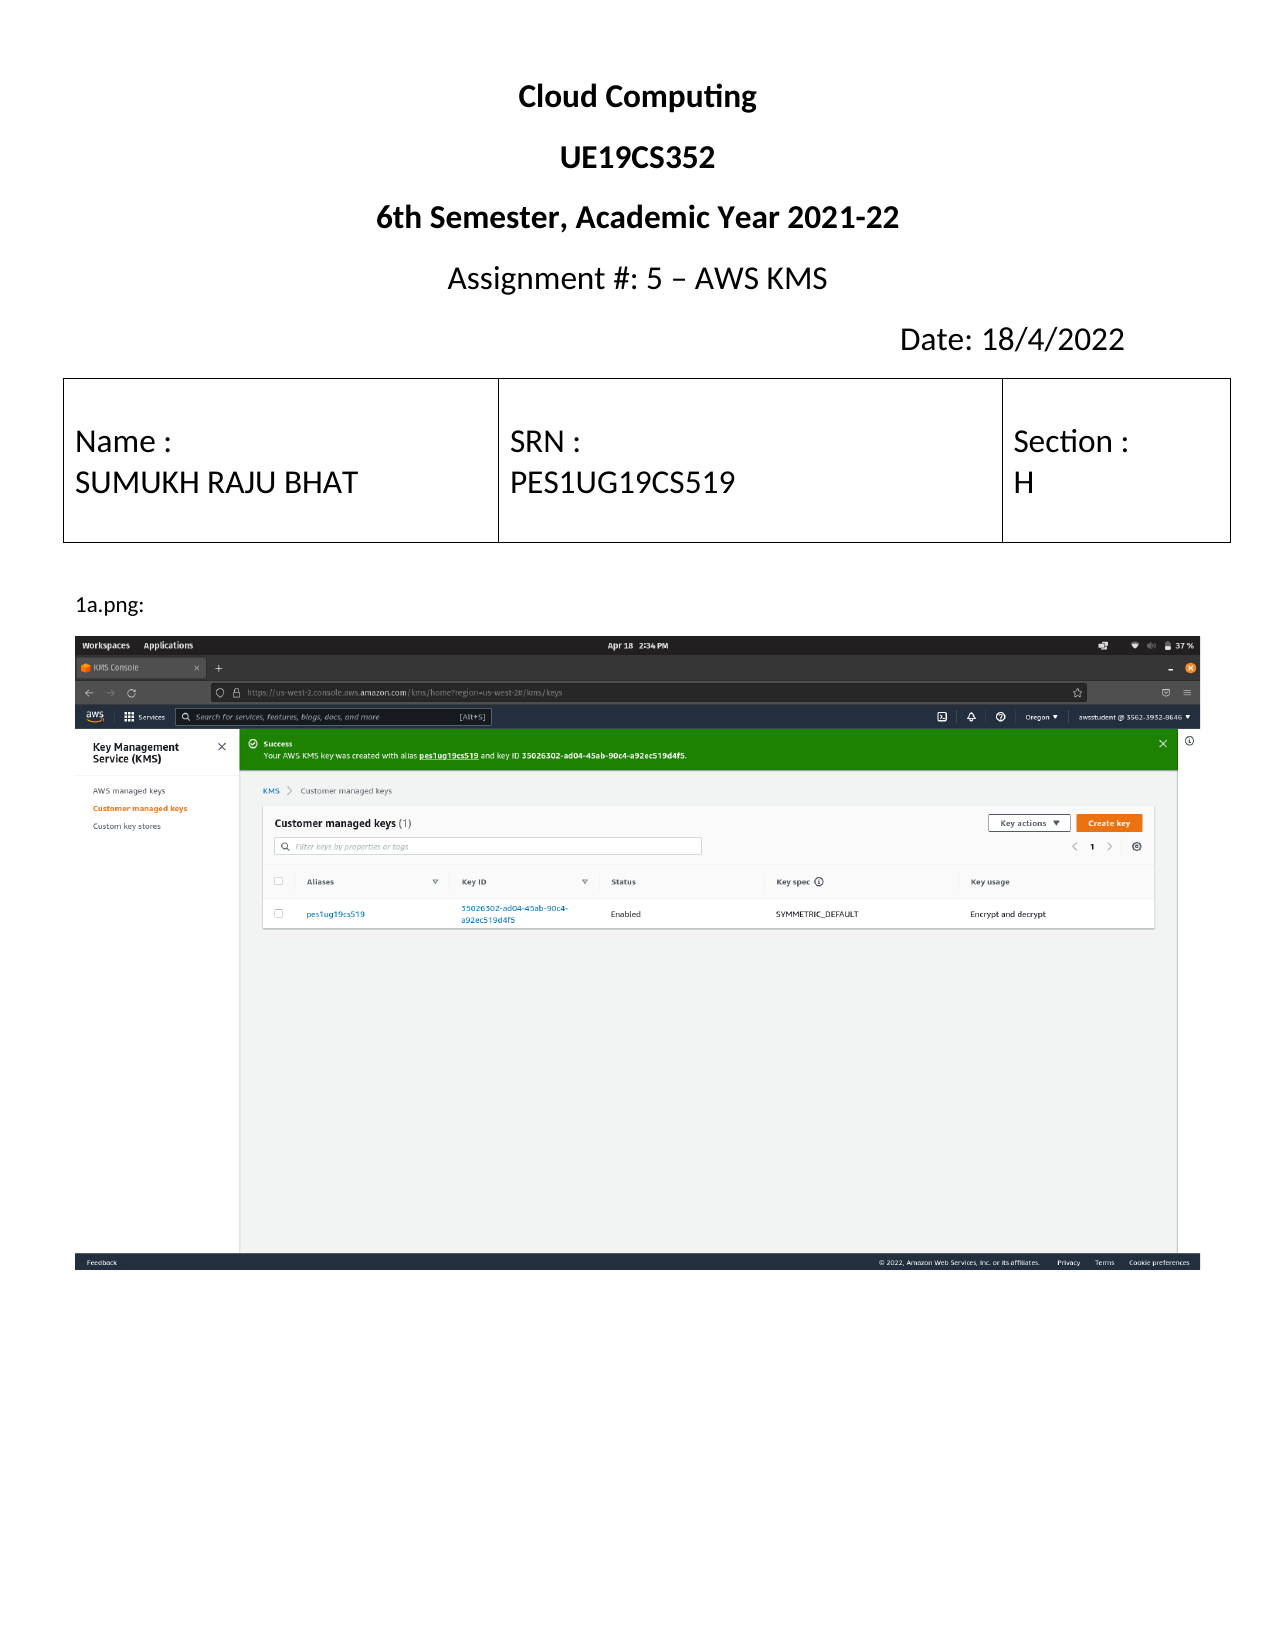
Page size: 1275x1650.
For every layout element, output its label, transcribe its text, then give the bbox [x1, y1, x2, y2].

text Assignment #: 5 – AWS KMS [75, 257, 1200, 298]
text Cloud Computing [75, 75, 1200, 116]
table_header Name : SUMUKH RAJU BHAT [64, 379, 498, 542]
picture [75, 636, 1200, 1270]
table_header Section : H [1003, 379, 1230, 542]
text UE19CS352 [75, 136, 1200, 176]
text Date: 18/4/2022 [825, 317, 1200, 358]
text 6th Semester, Academic Year 2021-22 [75, 196, 1200, 237]
text 1a.png: [75, 590, 1200, 618]
table_header SRN : PES1UG19CS519 [499, 379, 1002, 542]
